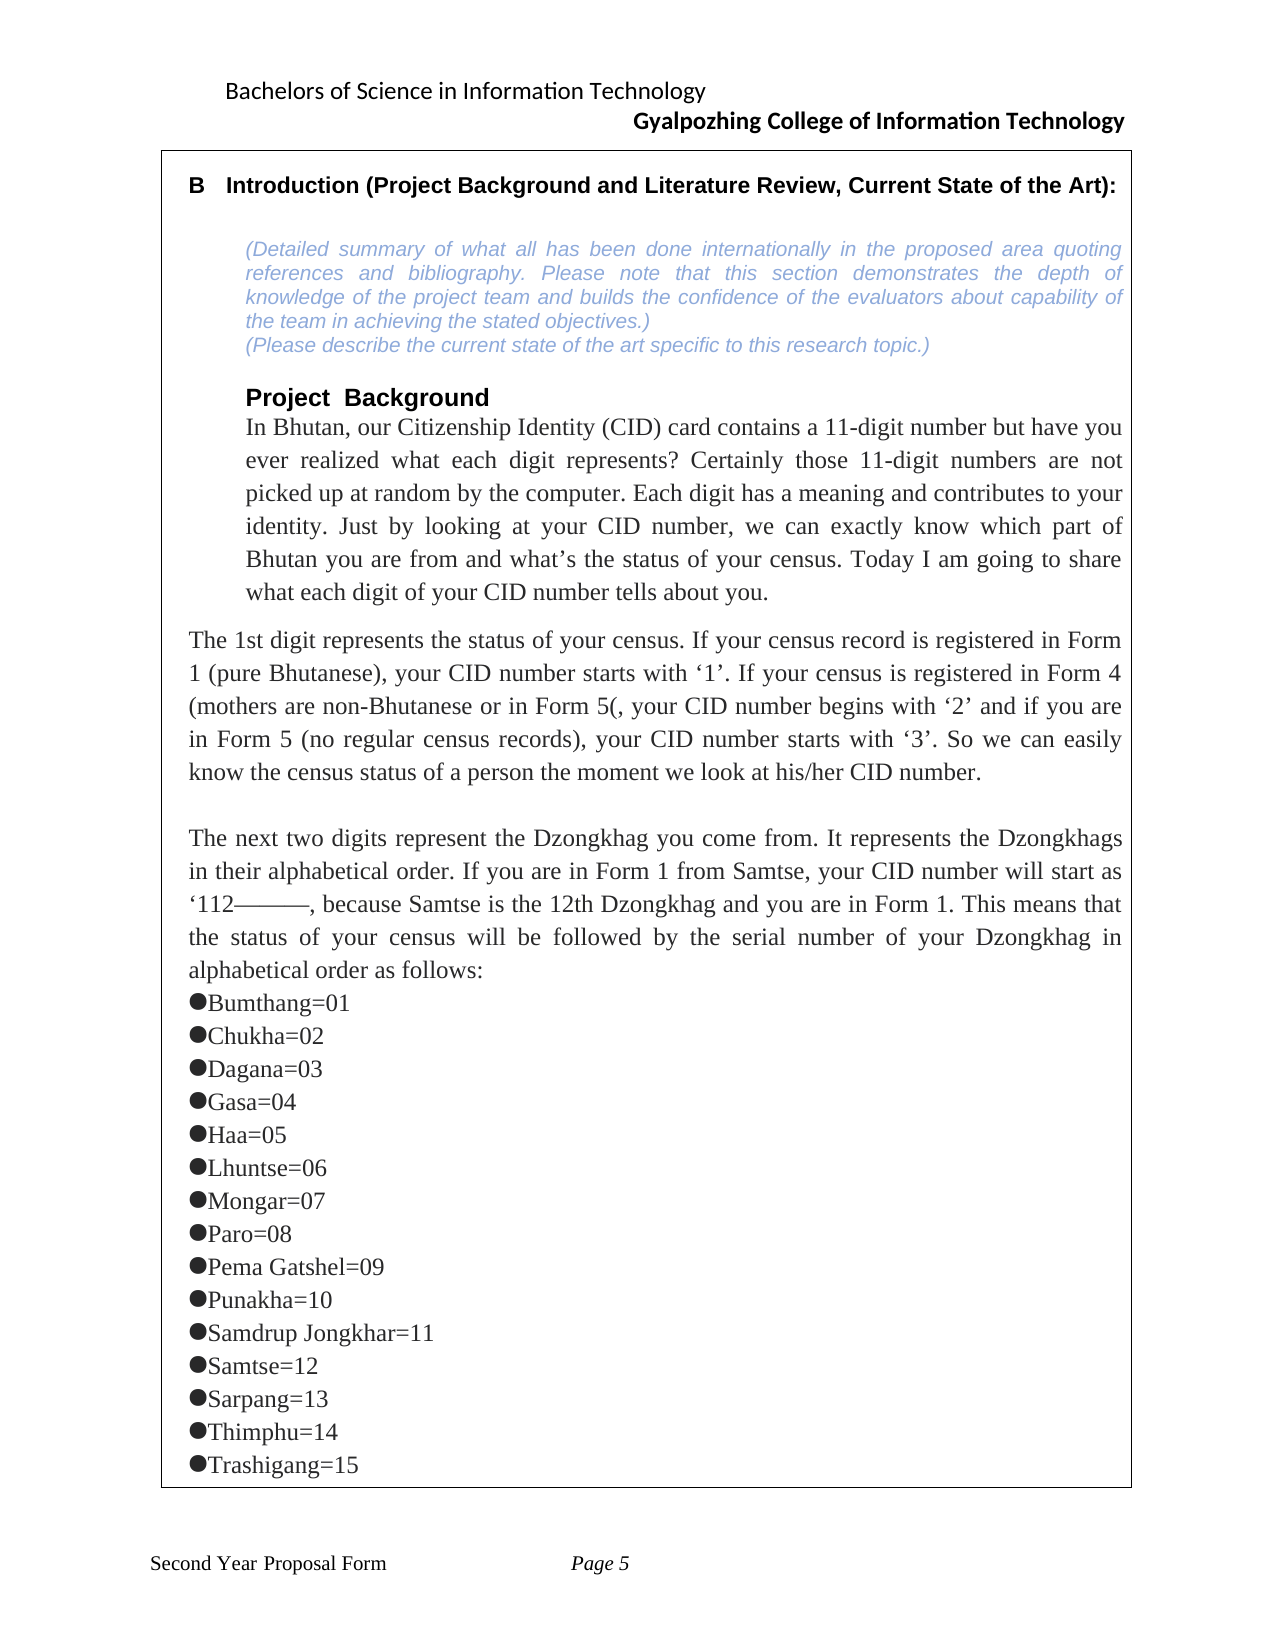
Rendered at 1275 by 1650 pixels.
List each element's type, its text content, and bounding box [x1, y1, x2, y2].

table_header Introduction (Project Background and Literature Review, Current State of the Art): (Detailed summary of what all has been done internationally in the proposed area quoting references and bibliography. Please note that this section demonstrates the depth of knowledge of the project team and builds the confidence of the evaluators about capability of the team in achieving the stated objectives.) (Please describe the current state of the art specific to this research topic.) Project Background In Bhutan, our Citizenship Identity (CID) card contains a 11-digit number but have you ever realized what each digit represents? Certainly those 11-digit numbers are not picked up at random by the computer. Each digit has a meaning and contributes to your identity. Just by looking at your CID number, we can exactly know which part of Bhutan you are from and what’s the status of your census. Today I am going to share what each digit of your CID number tells about you. The 1st digit represents the status of your census. If your census record is registered in Form 1 (pure Bhutanese), your CID number starts with ‘1’. If your census is registered in Form 4 (mothers are non-Bhutanese or in Form 5(, your CID number begins with ‘2’ and if you are in Form 5 (no regular census records), your CID number starts with ‘3’. So we can easily know the census status of a person the moment we look at his/her CID number. The next two digits represent the Dzongkhag you come from. It represents the Dzongkhags in their alphabetical order. If you are in Form 1 from Samtse, your CID number will start as ‘112———, because Samtse is the 12th Dzongkhag and you are in Form 1. This means that the status of your census will be followed by the serial number of your Dzongkhag in alphabetical order as follows: Bumthang=01 Chukha=02 Dagana=03 Gasa=04 Haa=05 Lhuntse=06 Mongar=07 Paro=08 Pema Gatshel=09 Punakha=10 Samdrup Jongkhar=11 Samtse=12 Sarpang=13 Thimphu=14 Trashigang=15 Trashi Yangtse=16 Trongsa=17 Tsirang=18 Wangdue Phodrang=19 Zhemgang=20 So if your CID number begins as 120—, I would know that you are from Zhemgang and your are in Form 1. Then The next two digits represent the serial number of your Gewog in alphabetical order. Only those Gewogs in your Dzongkhag are counted and the serial number is based on the original names of the Gewogs in alphabetical order because when this CID was designed, some Gewogs especially in southern Bhutan were not given new names. The final six digits represent your actual individual serial number in your Gewog. For instance, my CID ends with the number ‘000438’, which means I am the 438th person in my Gewog. The main purpose of having six digits at the end is that the 11-digit number CID can include upto 999,999 people in each Gewog. Literature Review: [162, 151, 1131, 1487]
